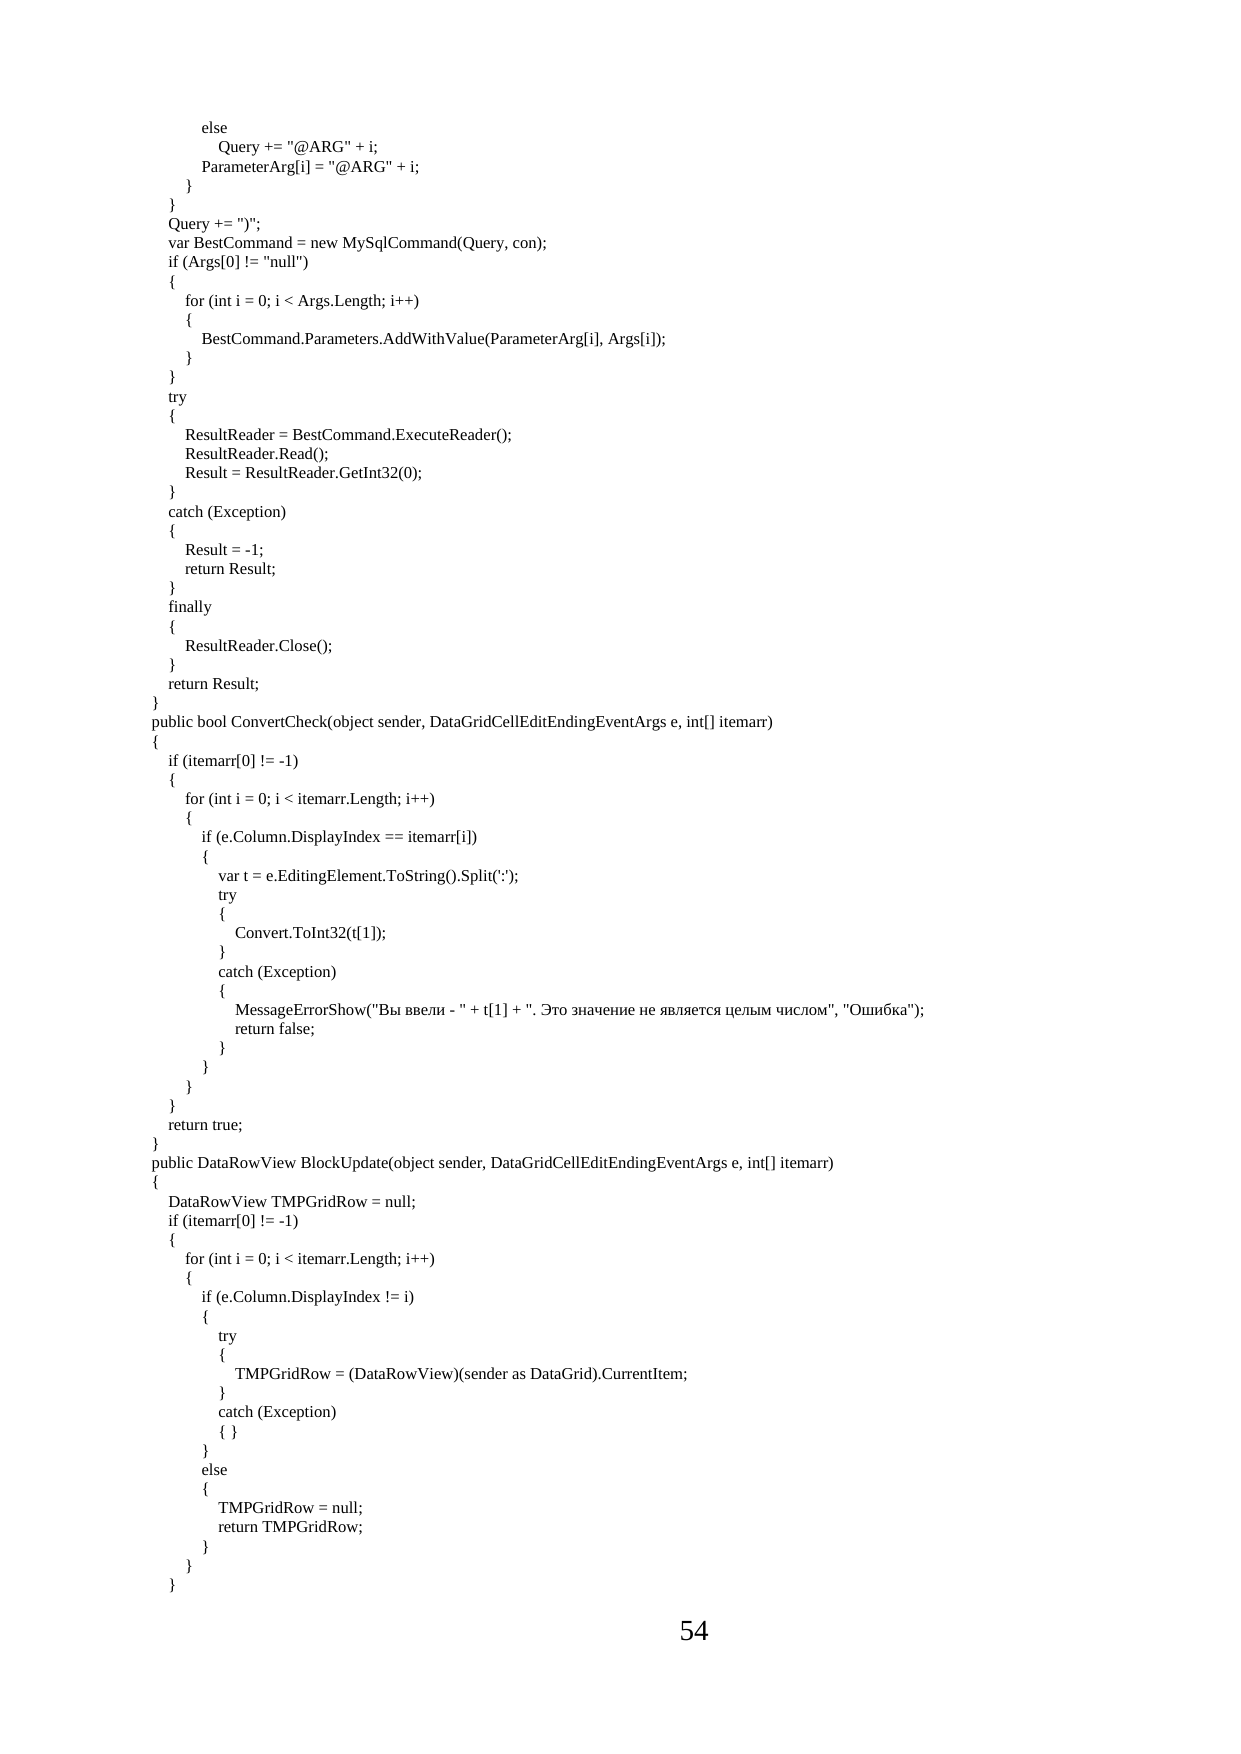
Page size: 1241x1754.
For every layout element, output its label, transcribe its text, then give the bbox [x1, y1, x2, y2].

text } [118, 367, 1181, 386]
text return Result; [118, 674, 1181, 693]
text { [118, 1306, 1181, 1326]
text { [118, 981, 1181, 1000]
text TMPGridRow = (DataRowView)(sender as DataGrid).CurrentItem; [118, 1364, 1181, 1383]
text { [118, 904, 1181, 923]
text BestCommand.Parameters.AddWithValue(ParameterArg[i], Args[i]); [118, 329, 1181, 348]
text } [118, 1134, 1181, 1153]
text else [118, 118, 1181, 137]
text } [118, 1096, 1181, 1115]
text { [118, 770, 1181, 789]
text finally [118, 597, 1181, 616]
text { [118, 1172, 1181, 1191]
text try [118, 1326, 1181, 1345]
text } [118, 1556, 1181, 1575]
text Result = ResultReader.GetInt32(0); [118, 463, 1181, 482]
text for (int i = 0; i < itemarr.Length; i++) [118, 1249, 1181, 1268]
text for (int i = 0; i < Args.Length; i++) [118, 291, 1181, 310]
text var t = e.EditingElement.ToString().Split(':'); [118, 866, 1181, 885]
text } [118, 1076, 1181, 1096]
text public bool ConvertCheck(object sender, DataGridCellEditEndingEventArgs e, int[] itemarr) [118, 712, 1181, 731]
text } [118, 578, 1181, 597]
text } [118, 1383, 1181, 1402]
text } [118, 693, 1181, 712]
text ResultReader.Read(); [118, 444, 1181, 463]
text { [118, 731, 1181, 751]
text } [118, 942, 1181, 961]
text return true; [118, 1115, 1181, 1134]
text } [118, 1536, 1181, 1556]
text } [118, 1038, 1181, 1057]
text } [118, 1057, 1181, 1076]
text ParameterArg[i] = "@ARG" + i; [118, 156, 1181, 176]
text } [118, 1441, 1181, 1460]
text for (int i = 0; i < itemarr.Length; i++) [118, 789, 1181, 808]
text try [118, 885, 1181, 904]
text catch (Exception) [118, 961, 1181, 981]
text { [118, 846, 1181, 866]
text if (e.Column.DisplayIndex == itemarr[i]) [118, 827, 1181, 846]
text return TMPGridRow; [118, 1517, 1181, 1536]
text { [118, 1479, 1181, 1498]
text catch (Exception) [118, 1402, 1181, 1421]
text { [118, 1268, 1181, 1287]
text var BestCommand = new MySqlCommand(Query, con); [118, 233, 1181, 252]
text { [118, 616, 1181, 636]
text { [118, 1230, 1181, 1249]
text if (itemarr[0] != -1) [118, 751, 1181, 770]
text } [118, 655, 1181, 674]
text try [118, 386, 1181, 406]
text } [118, 348, 1181, 367]
text Query += "@ARG" + i; [118, 137, 1181, 156]
text { [118, 1345, 1181, 1364]
text { [118, 808, 1181, 827]
text ResultReader = BestCommand.ExecuteReader(); [118, 425, 1181, 444]
text { [118, 521, 1181, 540]
text Result = -1; [118, 540, 1181, 559]
text Convert.ToInt32(t[1]); [118, 923, 1181, 942]
text { [118, 406, 1181, 425]
text MessageErrorShow("Вы ввели - " + t[1] + ". Это значение не является целым числом", "Ошибка"); [118, 1000, 1181, 1019]
text { [118, 310, 1181, 329]
text if (Args[0] != "null") [118, 252, 1181, 271]
text DataRowView TMPGridRow = null; [118, 1191, 1181, 1211]
text ResultReader.Close(); [118, 636, 1181, 655]
text TMPGridRow = null; [118, 1498, 1181, 1517]
text { } [118, 1421, 1181, 1441]
text else [118, 1460, 1181, 1479]
text } [118, 176, 1181, 195]
text return Result; [118, 559, 1181, 578]
text { [118, 271, 1181, 291]
text Query += ")"; [118, 214, 1181, 233]
text if (itemarr[0] != -1) [118, 1211, 1181, 1230]
text } [118, 1575, 1181, 1594]
text if (e.Column.DisplayIndex != i) [118, 1287, 1181, 1306]
text catch (Exception) [118, 501, 1181, 521]
text } [118, 482, 1181, 501]
text } [118, 195, 1181, 214]
text return false; [118, 1019, 1181, 1038]
text public DataRowView BlockUpdate(object sender, DataGridCellEditEndingEventArgs e, int[] itemarr) [118, 1153, 1181, 1172]
